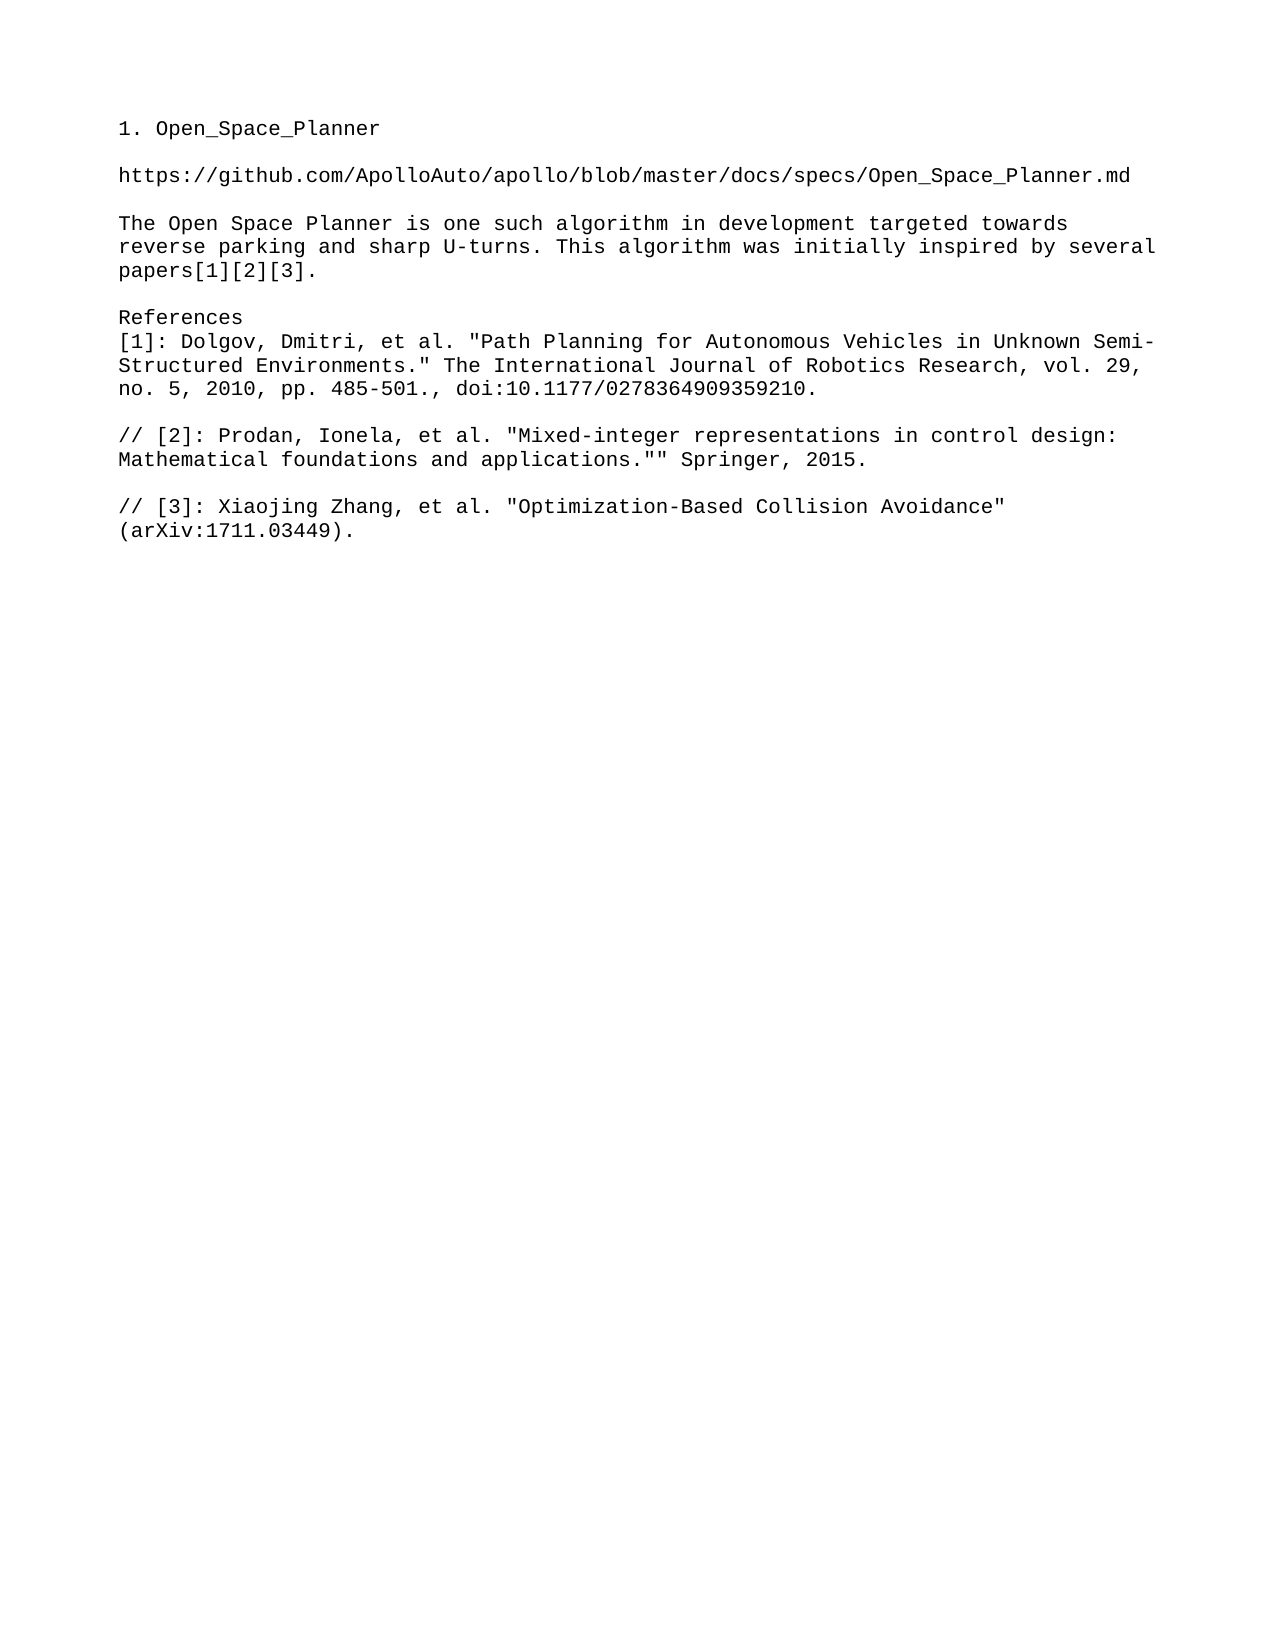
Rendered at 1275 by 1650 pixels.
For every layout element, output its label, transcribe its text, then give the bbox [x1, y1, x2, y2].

text https://github.com/ApolloAuto/apollo/blob/master/docs/specs/Open_Space_Planner.md [118, 165, 1157, 189]
text // [2]: Prodan, Ionela, et al. "Mixed-integer representations in control design: Mathematical foundations and applications."" Springer, 2015. [118, 426, 1157, 473]
text References [118, 307, 1157, 331]
text // [3]: Xiaojing Zhang, et al. "Optimization-Based Collision Avoidance" (arXiv:1711.03449). [118, 496, 1157, 544]
text 1. Open_Space_Planner [118, 118, 1157, 142]
text [1]: Dolgov, Dmitri, et al. "Path Planning for Autonomous Vehicles in Unknown Semi-Structured Environments." The International Journal of Robotics Research, vol. 29, no. 5, 2010, pp. 485-501., doi:10.1177/0278364909359210. [118, 331, 1157, 402]
text The Open Space Planner is one such algorithm in development targeted towards reverse parking and sharp U-turns. This algorithm was initially inspired by several papers[1][2][3]. [118, 213, 1157, 284]
